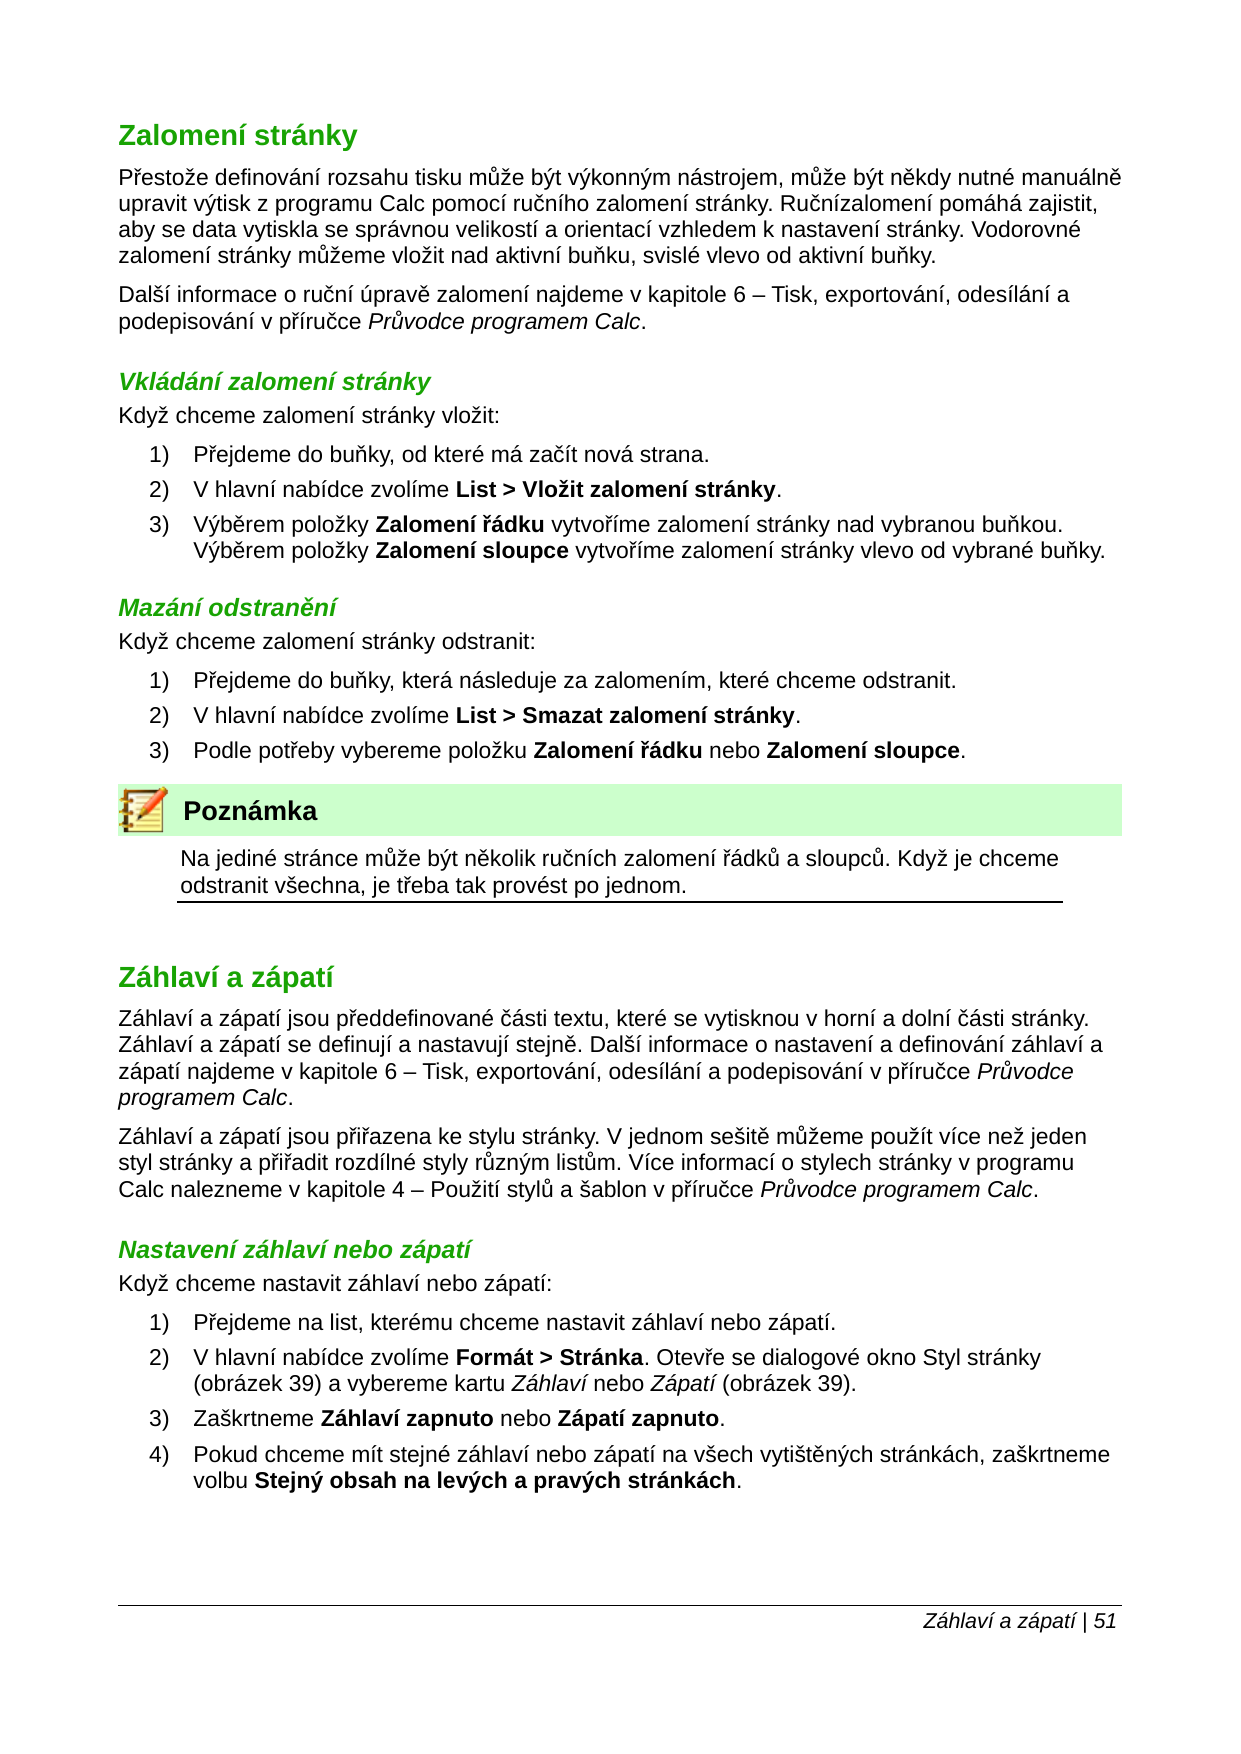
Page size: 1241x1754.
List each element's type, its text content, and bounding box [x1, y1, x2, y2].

text Záhlaví a zápatí jsou předdefinované části textu, které se vytisknou v horní a dolní části stránky. Záhlaví a zápatí se definují a nastavují stejně. Další informace o nastavení a definování záhlaví a zápatí najdeme v kapitole 6 – Tisk, exportování, odesílání a podepisování v příručce Průvodce programem Calc. [118, 1005, 1122, 1110]
list Když chceme zalomení stránky odstranit: [118, 628, 1122, 654]
text Další informace o ruční úpravě zalomení najdeme v kapitole 6 – Tisk, exportování, odesílání a podepisování v příručce Průvodce programem Calc. [118, 281, 1122, 334]
subtitle Zalomení stránky [118, 118, 1122, 152]
list Podle potřeby vybereme položku Zalomení řádku nebo Zalomení sloupce. [169, 737, 1122, 764]
list Zaškrtneme Záhlaví zapnuto nebo Zápatí zapnuto. [169, 1405, 1122, 1432]
list Výběrem položky Zalomení řádku vytvoříme zalomení stránky nad vybranou buňkou. Výběrem položky Zalomení sloupce vytvoříme zalomení stránky vlevo od vybrané buňky. [169, 511, 1122, 564]
subtitle Záhlaví a zápatí [118, 959, 1122, 993]
subtitle Mazání odstranění [118, 593, 1122, 622]
list Přejdeme do buňky, od které má začít nová strana. [169, 441, 1122, 467]
list Když chceme nastavit záhlaví nebo zápatí: [118, 1270, 1122, 1296]
text Záhlaví a zápatí jsou přiřazena ke stylu stránky. V jednom sešitě můžeme použít více než jeden styl stránky a přiřadit rozdílné styly různým listům. Více informací o stylech stránky v programu Calc nalezneme v kapitole 4 – Použití stylů a šablon v příručce Průvodce programem Calc. [118, 1123, 1122, 1202]
picture [119, 785, 170, 836]
list Pokud chceme mít stejné záhlaví nebo zápatí na všech vytištěných stránkách, zaškrtneme volbu Stejný obsah na levých a pravých stránkách. [169, 1441, 1122, 1493]
list V hlavní nabídce zvolíme Formát > Stránka. Otevře se dialogové okno Styl stránky (obrázek 39) a vybereme kartu Záhlaví nebo Zápatí (obrázek 39). [169, 1344, 1122, 1396]
list Přejdeme na list, kterému chceme nastavit záhlaví nebo zápatí. [169, 1308, 1122, 1335]
subtitle Nastavení záhlaví nebo zápatí [118, 1235, 1122, 1264]
list V hlavní nabídce zvolíme List > Smazat zalomení stránky. [169, 702, 1122, 728]
subtitle Vkládání zalomení stránky [118, 367, 1122, 396]
list Přejdeme do buňky, která následuje za zalomením, které chceme odstranit. [169, 667, 1122, 693]
subtitle Poznámka [118, 784, 1122, 836]
text Na jediné stránce může být několik ručních zalomení řádků a sloupců. Když je chceme odstranit všechna, je třeba tak provést po jednom. [177, 842, 1063, 901]
list Když chceme zalomení stránky vložit: [118, 402, 1122, 428]
list V hlavní nabídce zvolíme List > Vložit zalomení stránky. [169, 476, 1122, 502]
text Přestože definování rozsahu tisku může být výkonným nástrojem, může být někdy nutné manuálně upravit výtisk z programu Calc pomocí ručního zalomení stránky. Ručnízalomení pomáhá zajistit, aby se data vytiskla se správnou velikostí a orientací vzhledem k nastavení stránky. Vodorovné zalomení stránky můžeme vložit nad aktivní buňku, svislé vlevo od aktivní buňky. [118, 163, 1122, 269]
